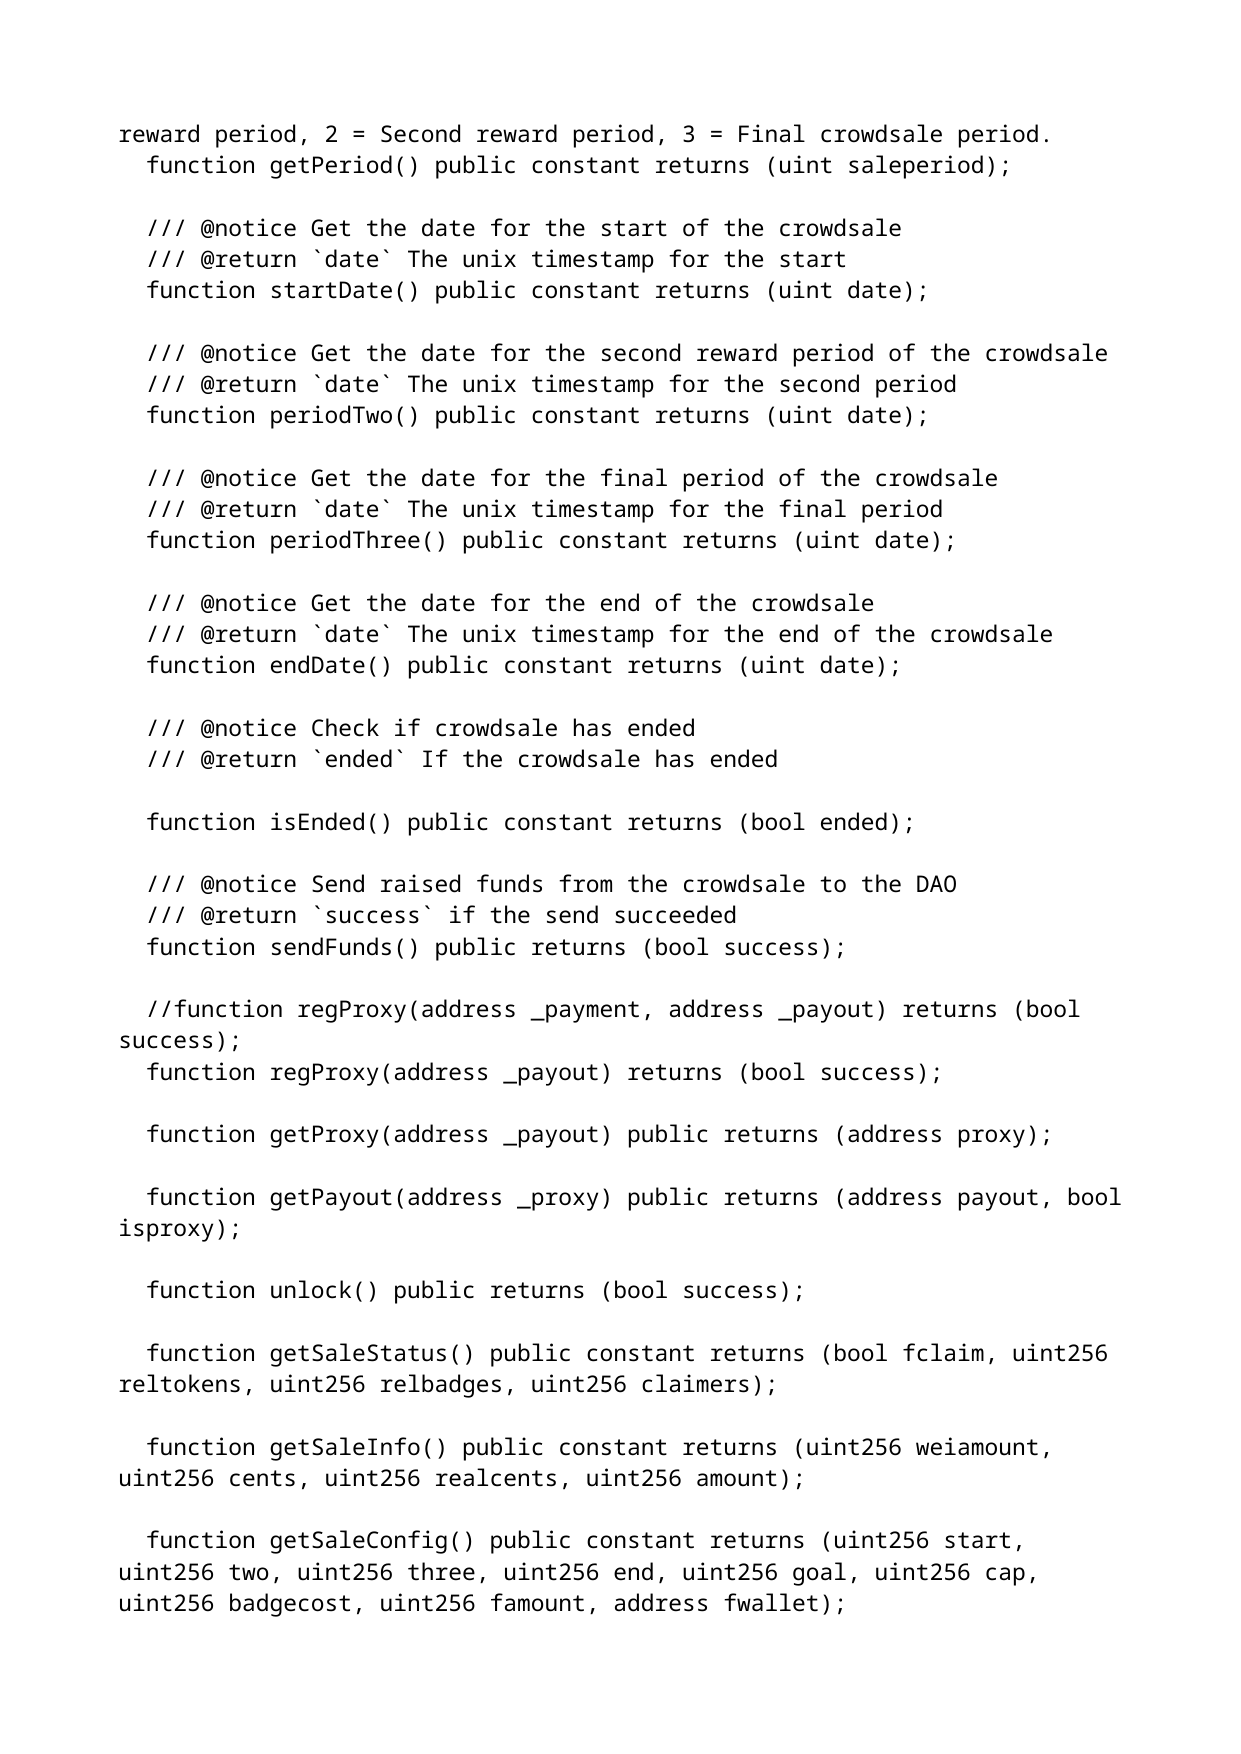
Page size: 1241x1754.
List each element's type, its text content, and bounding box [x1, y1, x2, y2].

text /// @return `date` The unix timestamp for the final period [118, 493, 1122, 524]
text function getSaleStatus() public constant returns (bool fclaim, uint256 reltokens, uint256 relbadges, uint256 claimers); [118, 1337, 1122, 1399]
text function isEnded() public constant returns (bool ended); [118, 806, 1122, 837]
text function sendFunds() public returns (bool success); [118, 931, 1122, 962]
text /// @notice Check if crowdsale has ended [118, 712, 1122, 743]
text /// @notice Get the date for the start of the crowdsale [118, 212, 1122, 243]
text /// @notice Send raised funds from the crowdsale to the DAO [118, 868, 1122, 899]
text function getPeriod() public constant returns (uint saleperiod); [118, 149, 1122, 181]
text function unlock() public returns (bool success); [118, 1274, 1122, 1306]
text function getSaleConfig() public constant returns (uint256 start, uint256 two, uint256 three, uint256 end, uint256 goal, uint256 cap, uint256 badgecost, uint256 famount, address fwallet); [118, 1524, 1122, 1618]
text /// @return `ended` If the crowdsale has ended [118, 743, 1122, 774]
text reward period, 2 = Second reward period, 3 = Final crowdsale period. [118, 118, 1122, 149]
text function startDate() public constant returns (uint date); [118, 274, 1122, 306]
text function getPayout(address _proxy) public returns (address payout, bool isproxy); [118, 1181, 1122, 1243]
text function getProxy(address _payout) public returns (address proxy); [118, 1118, 1122, 1149]
text function periodThree() public constant returns (uint date); [118, 524, 1122, 556]
text function periodTwo() public constant returns (uint date); [118, 399, 1122, 431]
text /// @return `date` The unix timestamp for the start [118, 243, 1122, 274]
text /// @notice Get the date for the final period of the crowdsale [118, 462, 1122, 493]
text /// @notice Get the date for the second reward period of the crowdsale [118, 337, 1122, 368]
text function endDate() public constant returns (uint date); [118, 649, 1122, 681]
text /// @return `date` The unix timestamp for the second period [118, 368, 1122, 399]
text function getSaleInfo() public constant returns (uint256 weiamount, uint256 cents, uint256 realcents, uint256 amount); [118, 1431, 1122, 1493]
text /// @notice Get the date for the end of the crowdsale [118, 587, 1122, 618]
text /// @return `date` The unix timestamp for the end of the crowdsale [118, 618, 1122, 649]
text /// @return `success` if the send succeeded [118, 899, 1122, 931]
text //function regProxy(address _payment, address _payout) returns (bool success); [118, 993, 1122, 1056]
text function regProxy(address _payout) returns (bool success); [118, 1056, 1122, 1087]
